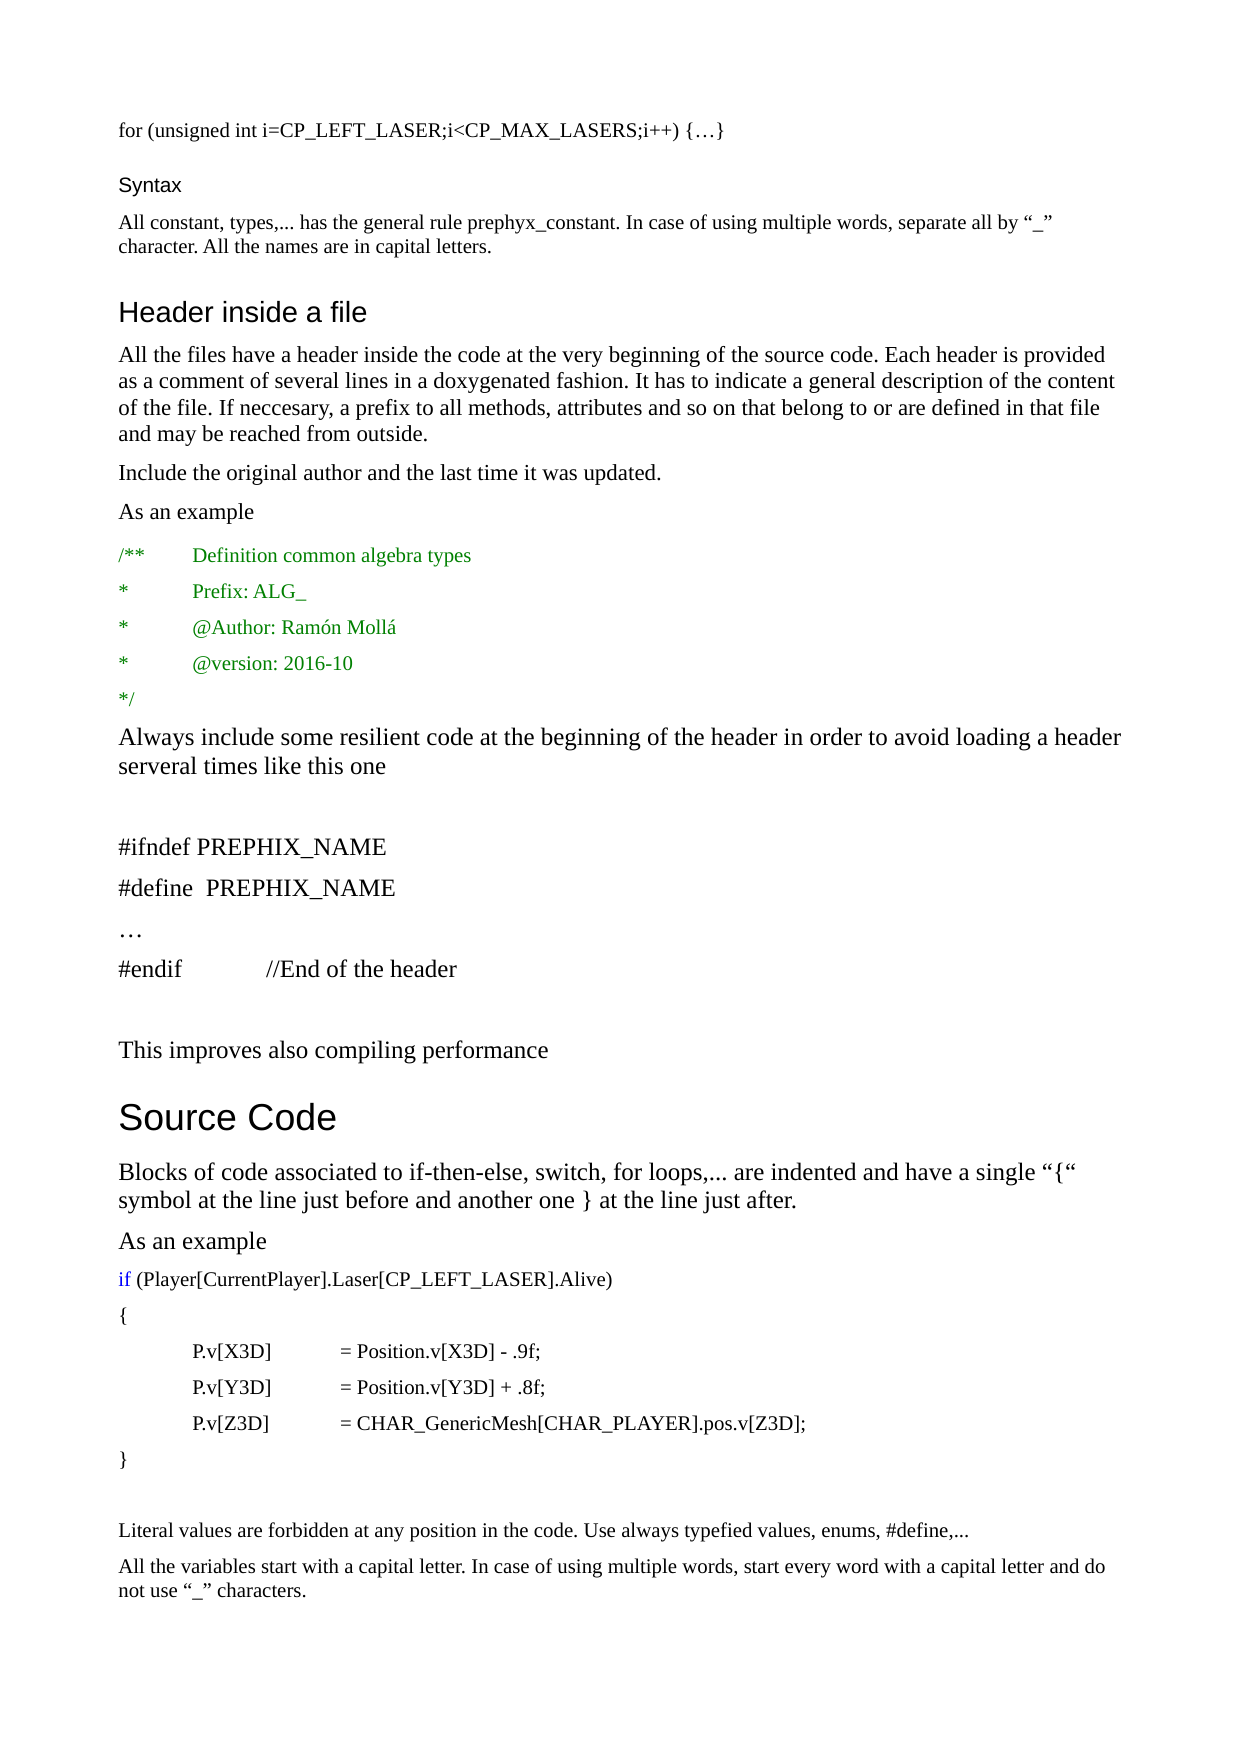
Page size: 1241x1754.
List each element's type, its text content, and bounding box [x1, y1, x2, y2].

text * Prefix: ALG_ [118, 579, 1122, 603]
text Always include some resilient code at the beginning of the header in order to avoid loading a header serveral times like this one [118, 722, 1122, 780]
text All the variables start with a capital letter. In case of using multiple words, start every word with a capital letter and do not use “_” characters. [118, 1554, 1122, 1602]
subtitle Source Code [118, 1095, 1122, 1138]
text * @Author: Ramón Mollá [118, 615, 1122, 639]
text #ifndef PREPHIX_NAME [118, 832, 1122, 861]
text { [118, 1303, 1122, 1327]
text * @version: 2016-10 [118, 651, 1122, 675]
text All the files have a header inside the code at the very beginning of the source code. Each header is provided as a comment of several lines in a doxygenated fashion. It has to indicate a general description of the content of the file. If neccesary, a prefix to all methods, attributes and so on that belong to or are defined in that file and may be reached from outside. [118, 341, 1122, 447]
text As an example [118, 498, 1122, 524]
text … [118, 914, 1122, 942]
text */ [118, 687, 1122, 711]
text #endif //End of the header [118, 954, 1122, 983]
text #define PREPHIX_NAME [118, 873, 1122, 902]
text All constant, types,... has the general rule prephyx_constant. In case of using multiple words, separate all by “_” character. All the names are in capital letters. [118, 209, 1122, 258]
text P.v[Z3D] = CHAR_GenericMesh[CHAR_PLAYER].pos.v[Z3D]; [118, 1411, 1122, 1435]
text for (unsigned int i=CP_LEFT_LASER;i<CP_MAX_LASERS;i++) {…} [118, 118, 1122, 142]
text } [118, 1447, 1122, 1471]
text Blocks of code associated to if-then-else, switch, for loops,... are indented and have a single “{“ symbol at the line just before and another one } at the line just after. [118, 1157, 1122, 1214]
text As an example [118, 1226, 1122, 1255]
text /** Definition common algebra types [118, 543, 1122, 567]
subtitle Header inside a file [118, 295, 1122, 329]
text This improves also compiling performance [118, 1036, 1122, 1064]
text Literal values are forbidden at any position in the code. Use always typefied values, enums, #define,... [118, 1518, 1122, 1542]
text if (Player[CurrentPlayer].Laser[CP_LEFT_LASER].Alive) [118, 1267, 1122, 1291]
subtitle Syntax [118, 173, 1122, 197]
text P.v[Y3D] = Position.v[Y3D] + .8f; [118, 1375, 1122, 1399]
text Include the original author and the last time it was updated. [118, 459, 1122, 486]
text P.v[X3D] = Position.v[X3D] - .9f; [118, 1339, 1122, 1363]
